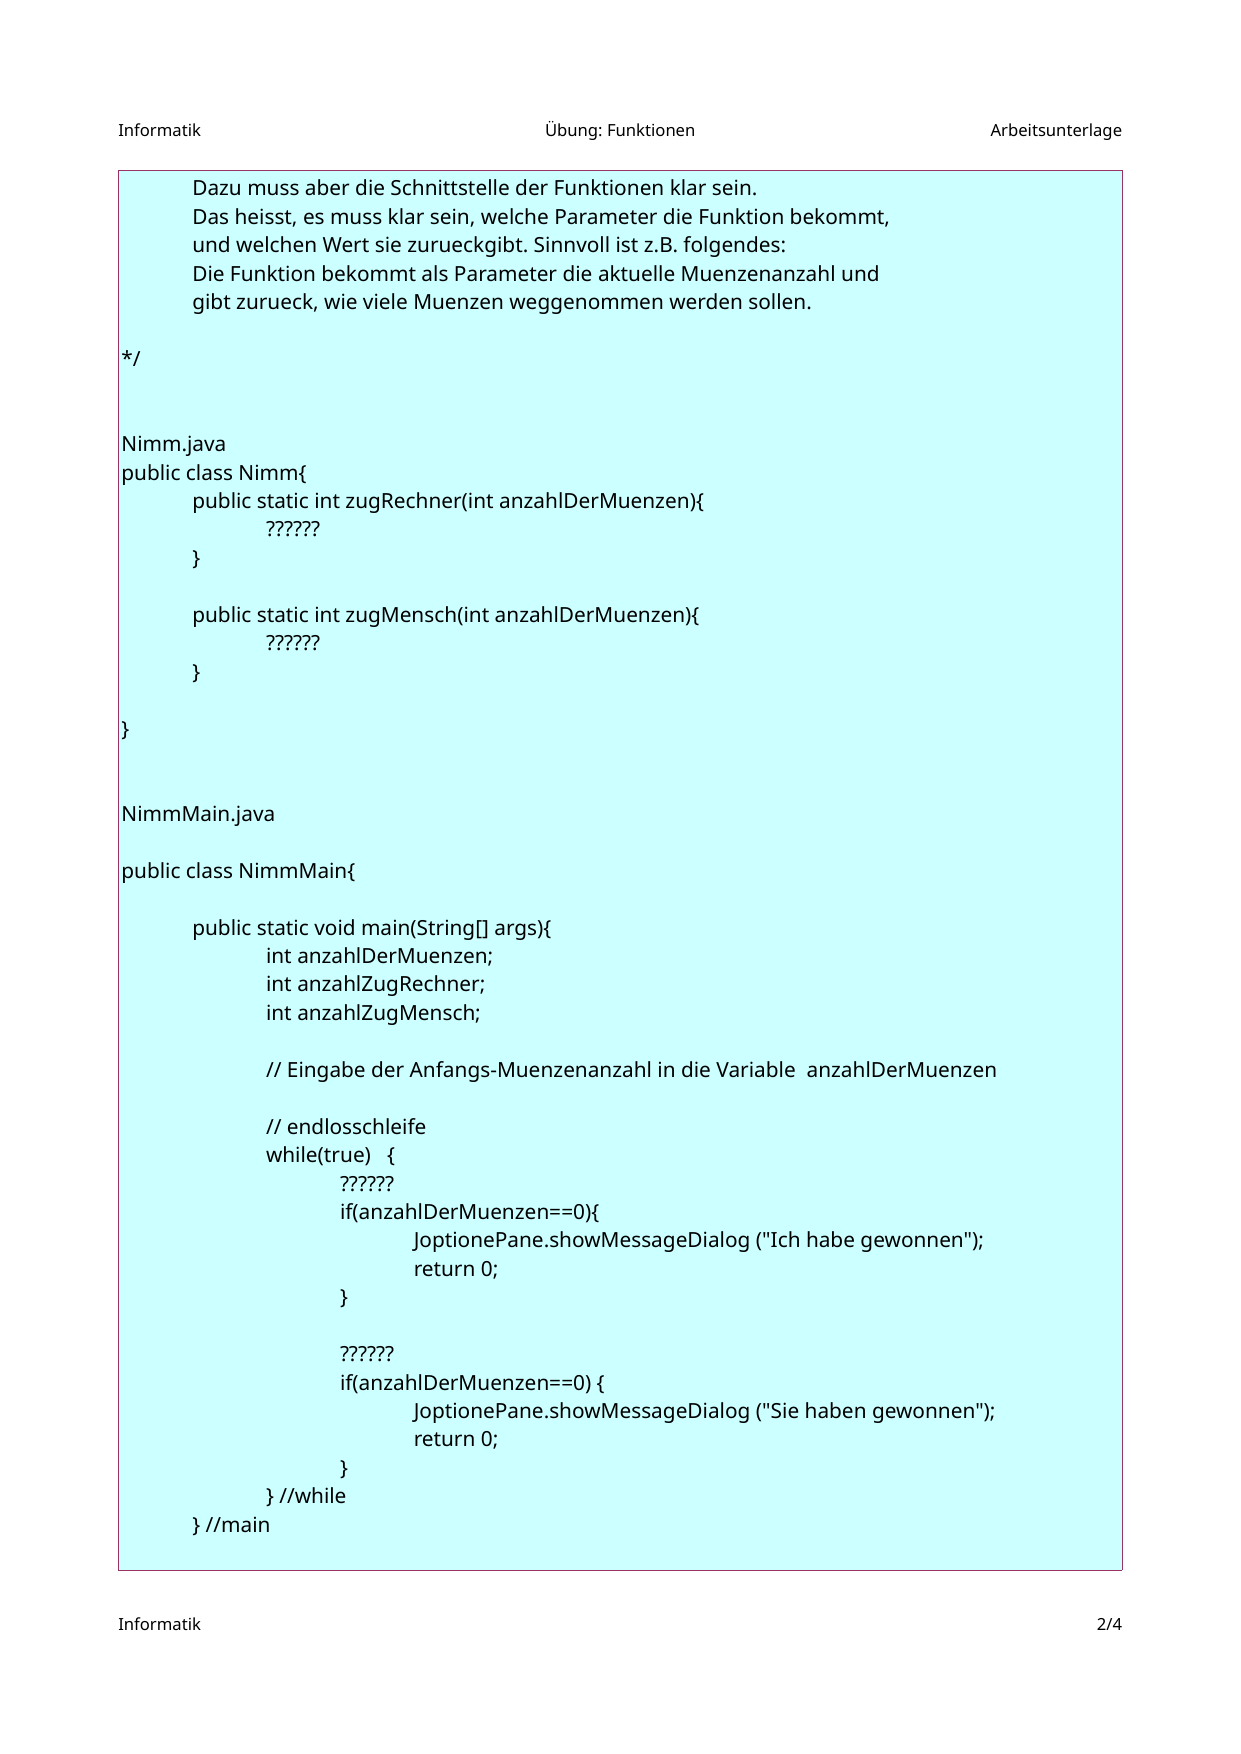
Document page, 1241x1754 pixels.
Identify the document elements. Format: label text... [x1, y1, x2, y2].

text public class Nimm{ [119, 455, 1122, 483]
text ?????? [119, 512, 1122, 540]
text public class NimmMain{ [119, 853, 1122, 881]
text } [119, 540, 1122, 597]
text public static int zugRechner(int anzahlDerMuenzen){ [119, 483, 1122, 512]
text NimmMain.java [119, 796, 1122, 853]
text public static void main(String[] args){ int anzahlDerMuenzen; int anzahlZugRechner; int anzahlZugMensch; // Eingabe der Anfangs-Muenzenanzahl in die Variable anzahlDerMuenzen [119, 910, 1122, 1080]
text } [119, 711, 1122, 739]
text ?????? [119, 625, 1122, 654]
text public static int zugMensch(int anzahlDerMuenzen){ [119, 597, 1122, 625]
text // endlosschleife while(true) { ?????? if(anzahlDerMuenzen==0){ JoptionePane.showMessageDialog ("Ich habe gewonnen"); return 0; } ?????? if(anzahlDerMuenzen==0) { JoptionePane.showMessageDialog ("Sie haben gewonnen"); return 0; } } //while } //main [119, 1109, 1122, 1570]
text Dazu muss aber die Schnittstelle der Funktionen klar sein. Das heisst, es muss klar sein, welche Parameter die Funktion bekommt, und welchen Wert sie zurueckgibt. Sinnvoll ist z.B. folgendes: Die Funktion bekommt als Parameter die aktuelle Muenzenanzahl und gibt zurueck, wie viele Muenzen weggenommen werden sollen. */ [119, 171, 1122, 426]
text Nimm.java [119, 426, 1122, 455]
text } [119, 654, 1122, 711]
